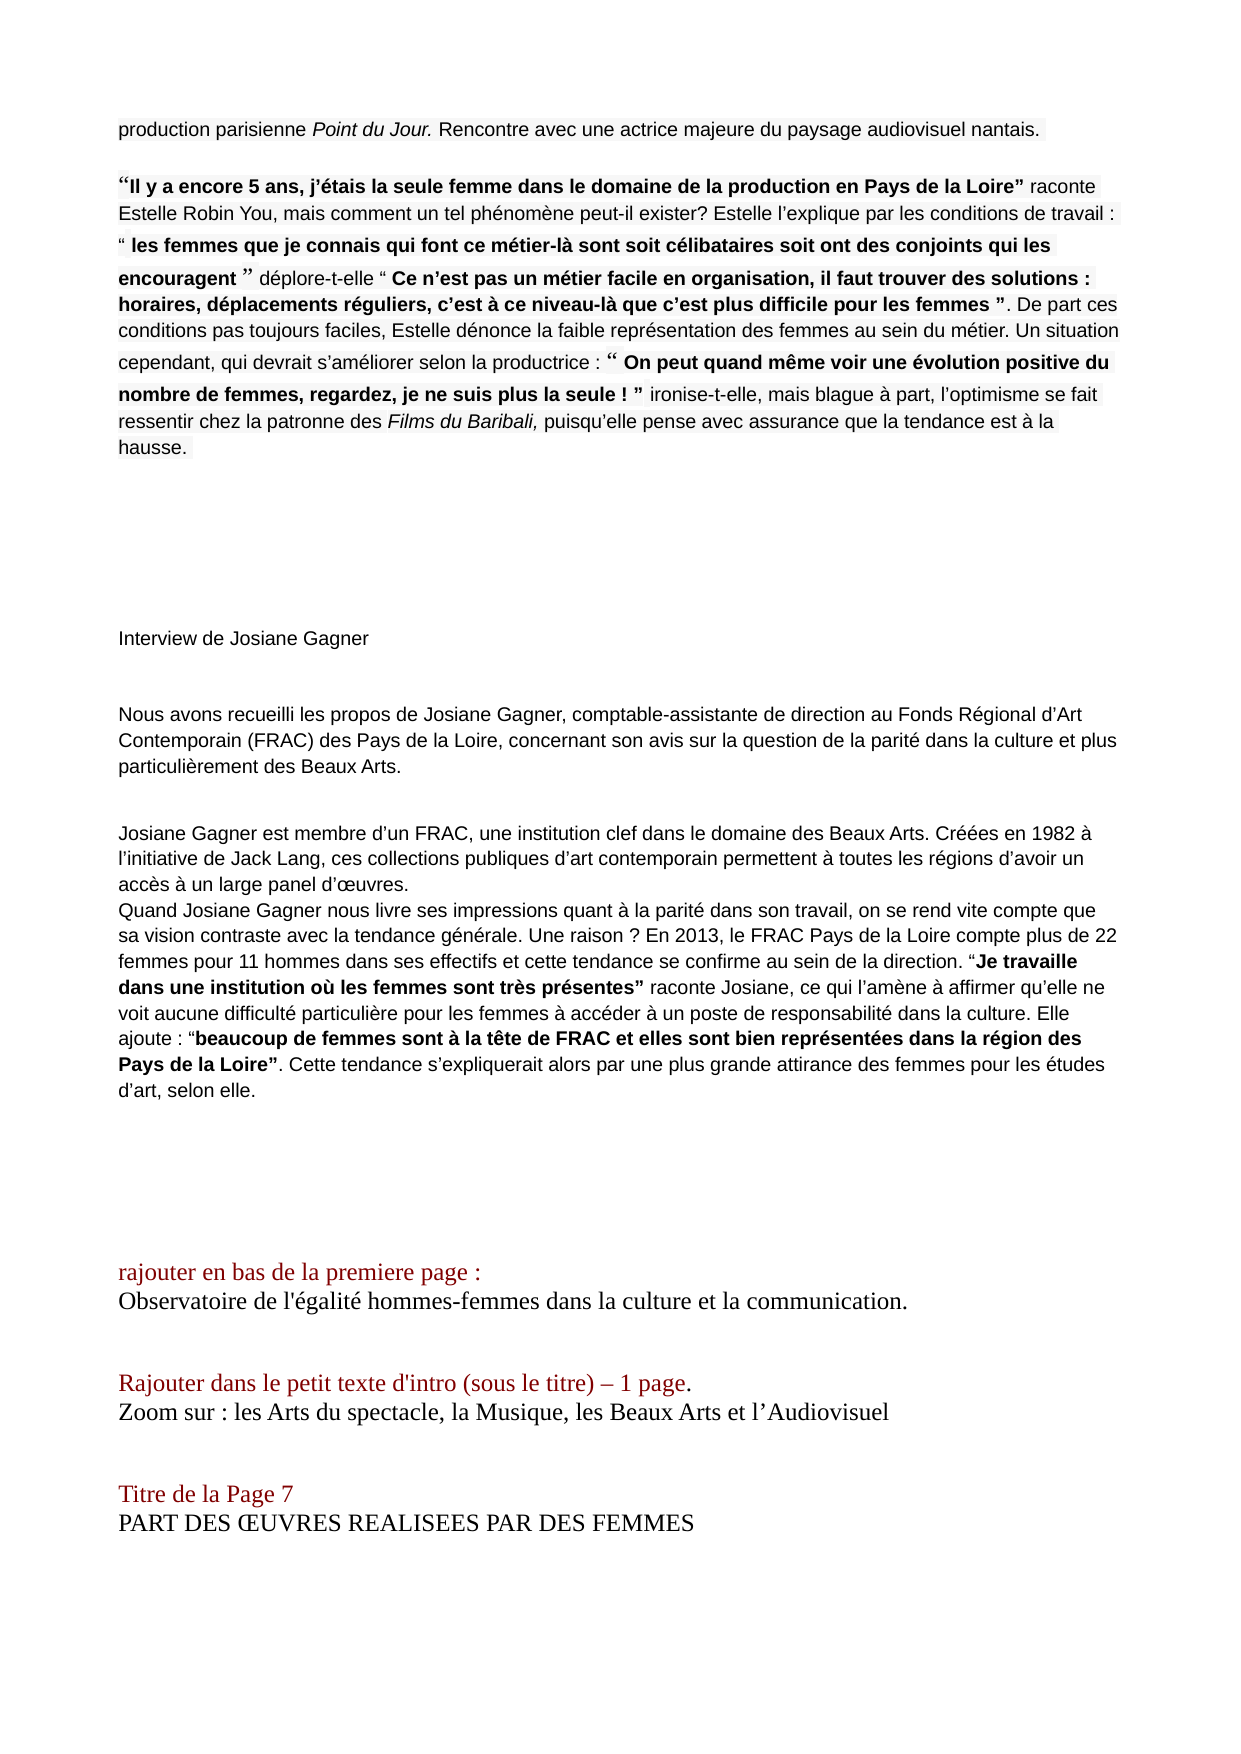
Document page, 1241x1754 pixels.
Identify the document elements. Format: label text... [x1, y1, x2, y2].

text production parisienne Point du Jour. Rencontre avec une actrice majeure du paysage audiovisuel nantais. “Il y a encore 5 ans, j’étais la seule femme dans le domaine de la production en Pays de la Loire” raconte Estelle Robin You, mais comment un tel phénomène peut-il exister? Estelle l’explique par les conditions de travail : “ les femmes que je connais qui font ce métier-là sont soit célibataires soit ont des conjoints qui les encouragent ” déplore-t-elle “ Ce n’est pas un métier facile en organisation, il faut trouver des solutions : horaires, déplacements réguliers, c’est à ce niveau-là que c’est plus difficile pour les femmes ”. De part ces conditions pas toujours faciles, Estelle dénonce la faible représentation des femmes au sein du métier. Un situation cependant, qui devrait s’améliorer selon la productrice : “ On peut quand même voir une évolution positive du nombre de femmes, regardez, je ne suis plus la seule ! ” ironise-t-elle, mais blague à part, l’optimisme se fait ressentir chez la patronne des Films du Baribali, puisqu’elle pense avec assurance que la tendance est à la hausse. [118, 118, 1122, 459]
text Interview de Josiane Gagner [118, 627, 1122, 649]
text rajouter en bas de la premiere page : Observatoire de l'égalité hommes-femmes dans la culture et la communication. [118, 1257, 1122, 1314]
text Josiane Gagner est membre d’un FRAC, une institution clef dans le domaine des Beaux Arts. Créées en 1982 à l’initiative de Jack Lang, ces collections publiques d’art contemporain permettent à toutes les régions d’avoir un accès à un large panel d’œuvres. [118, 822, 1122, 896]
text Titre de la Page 7 PART DES ŒUVRES REALISEES PAR DES FEMMES [118, 1479, 1122, 1537]
text Nous avons recueilli les propos de Josiane Gagner, comptable-assistante de direction au Fonds Régional d’Art Contemporain (FRAC) des Pays de la Loire, concernant son avis sur la question de la parité dans la culture et plus particulièrement des Beaux Arts. [118, 703, 1122, 777]
text Rajouter dans le petit texte d'intro (sous le titre) – 1 page. Zoom sur : les Arts du spectacle, la Musique, les Beaux Arts et l’Audiovisuel [118, 1368, 1122, 1426]
text Quand Josiane Gagner nous livre ses impressions quant à la parité dans son travail, on se rend vite compte que sa vision contraste avec la tendance générale. Une raison ? En 2013, le FRAC Pays de la Loire compte plus de 22 femmes pour 11 hommes dans ses effectifs et cette tendance se confirme au sein de la direction. “Je travaille dans une institution où les femmes sont très présentes” raconte Josiane, ce qui l’amène à affirmer qu’elle ne voit aucune difficulté particulière pour les femmes à accéder à un poste de responsabilité dans la culture. Elle ajoute : “beaucoup de femmes sont à la tête de FRAC et elles sont bien représentées dans la région des Pays de la Loire”. Cette tendance s’expliquerait alors par une plus grande attirance des femmes pour les études d’art, selon elle. [118, 899, 1122, 1101]
